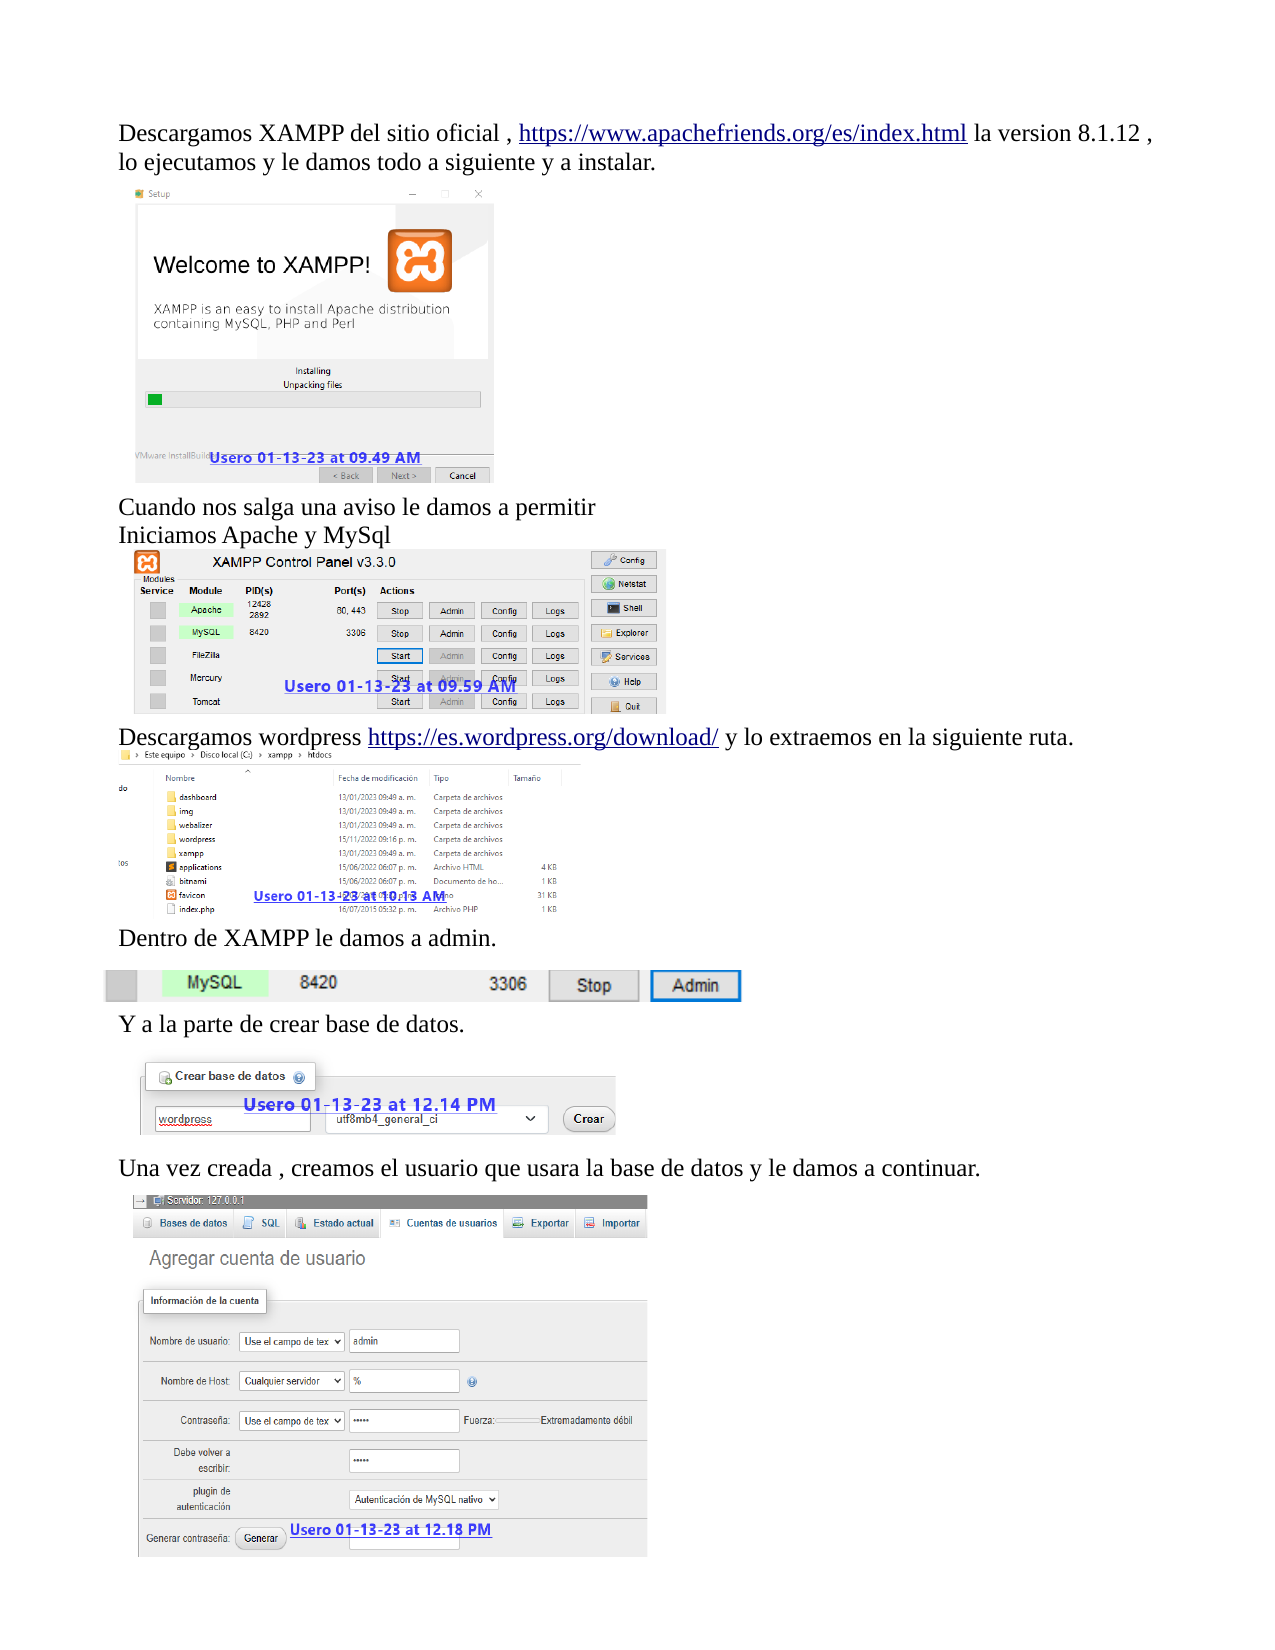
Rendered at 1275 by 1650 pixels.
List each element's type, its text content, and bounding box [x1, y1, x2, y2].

text Y a la parte de crear base de datos. [118, 1009, 1157, 1038]
text Descargamos wordpress https://es.wordpress.org/download/ y lo extraemos en la siguiente ruta. [118, 722, 1157, 751]
text Dentro de XAMPP le damos a admin. [118, 923, 1157, 952]
text Descargamos XAMPP del sitio oficial , https://www.apachefriends.org/es/index.html la version 8.1.12 , lo ejecutamos y le damos todo a siguiente y a instalar. [118, 118, 1157, 176]
text Iniciamos Apache y MySql [118, 521, 1157, 549]
picture [103, 970, 743, 1002]
text Una vez creada , creamos el usuario que usara la base de datos y le damos a continuar. [118, 1153, 1157, 1182]
picture [118, 750, 581, 919]
picture [133, 549, 667, 714]
picture [133, 1195, 648, 1557]
text Cuando nos salga una aviso le damos a permitir [118, 492, 1157, 521]
picture [123, 1048, 616, 1135]
picture [135, 187, 494, 483]
